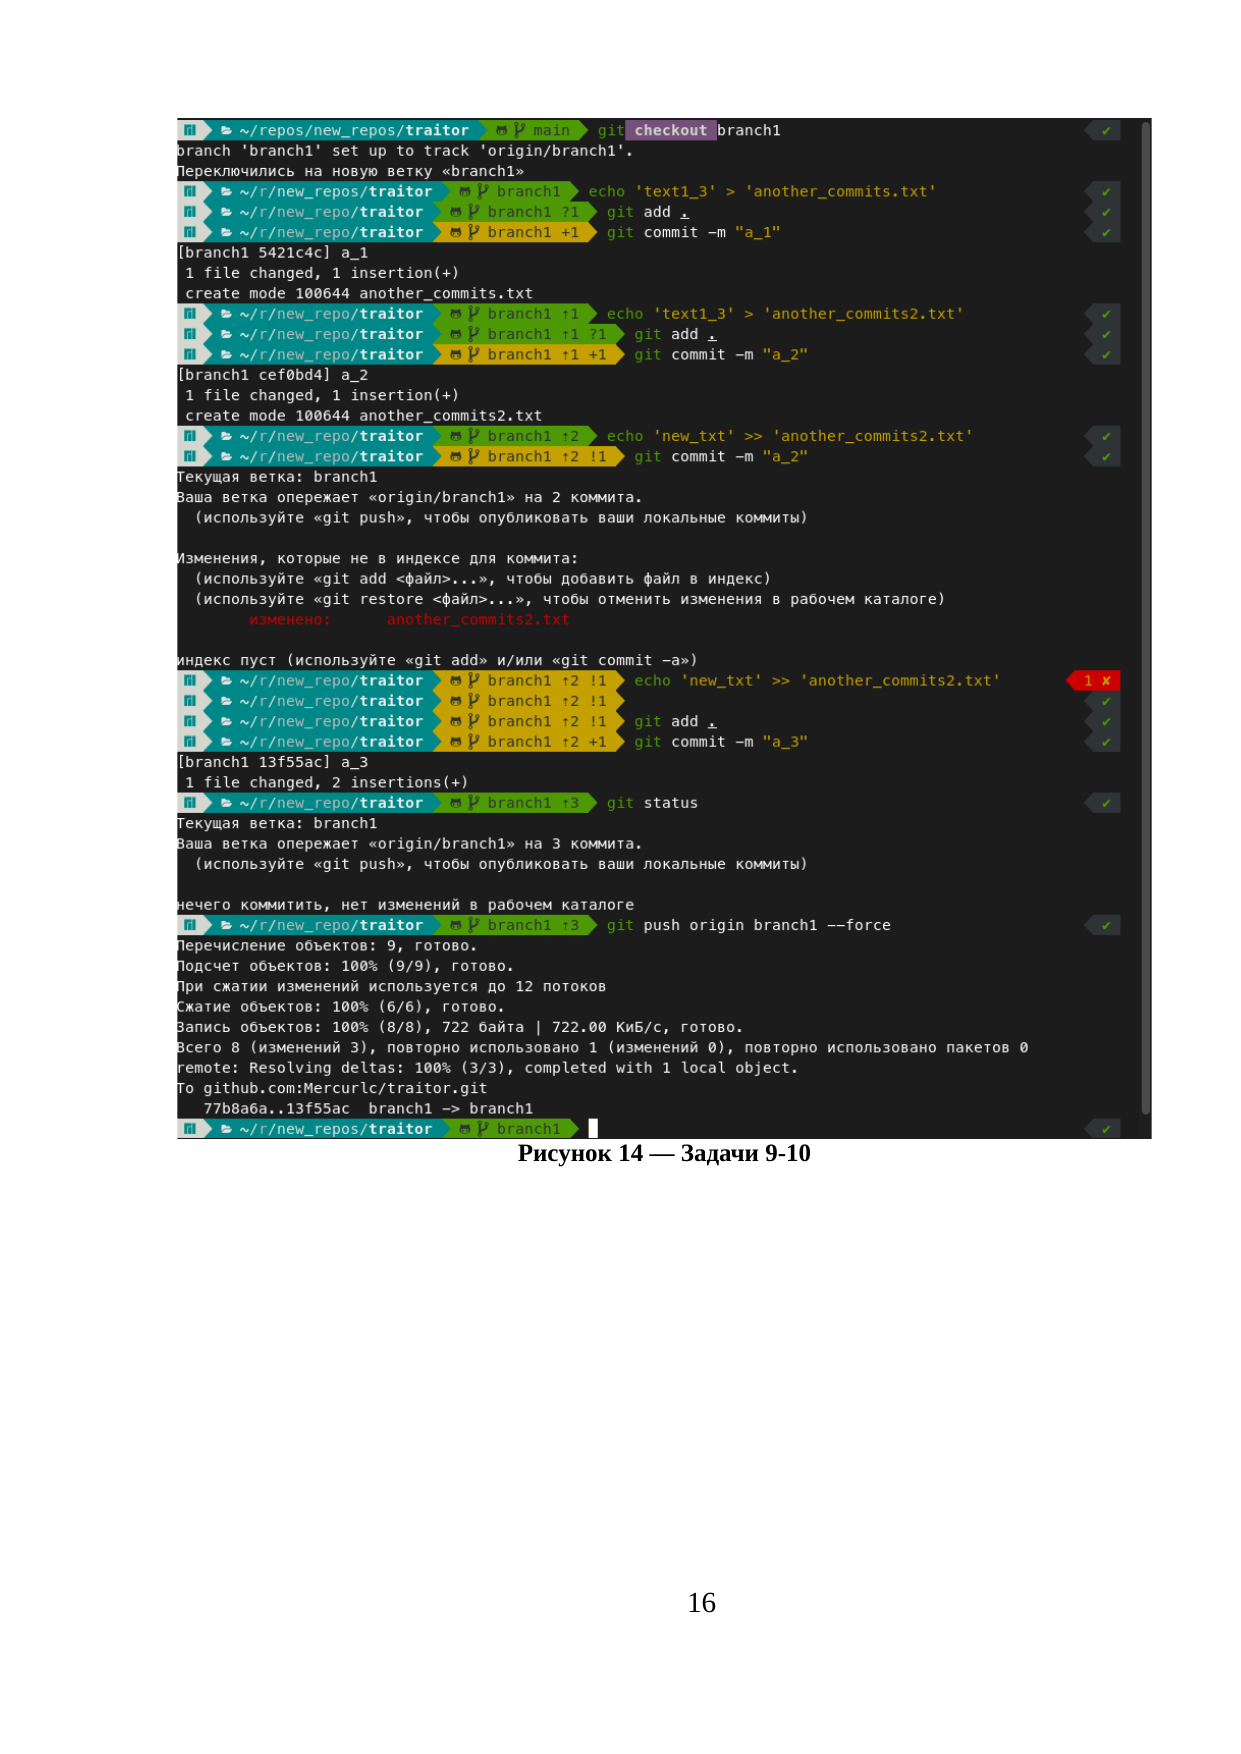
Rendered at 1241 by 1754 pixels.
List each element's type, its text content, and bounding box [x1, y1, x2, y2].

text Рисунок 14 — Задачи 9-10 [177, 1139, 1152, 1167]
picture [177, 118, 1152, 1139]
